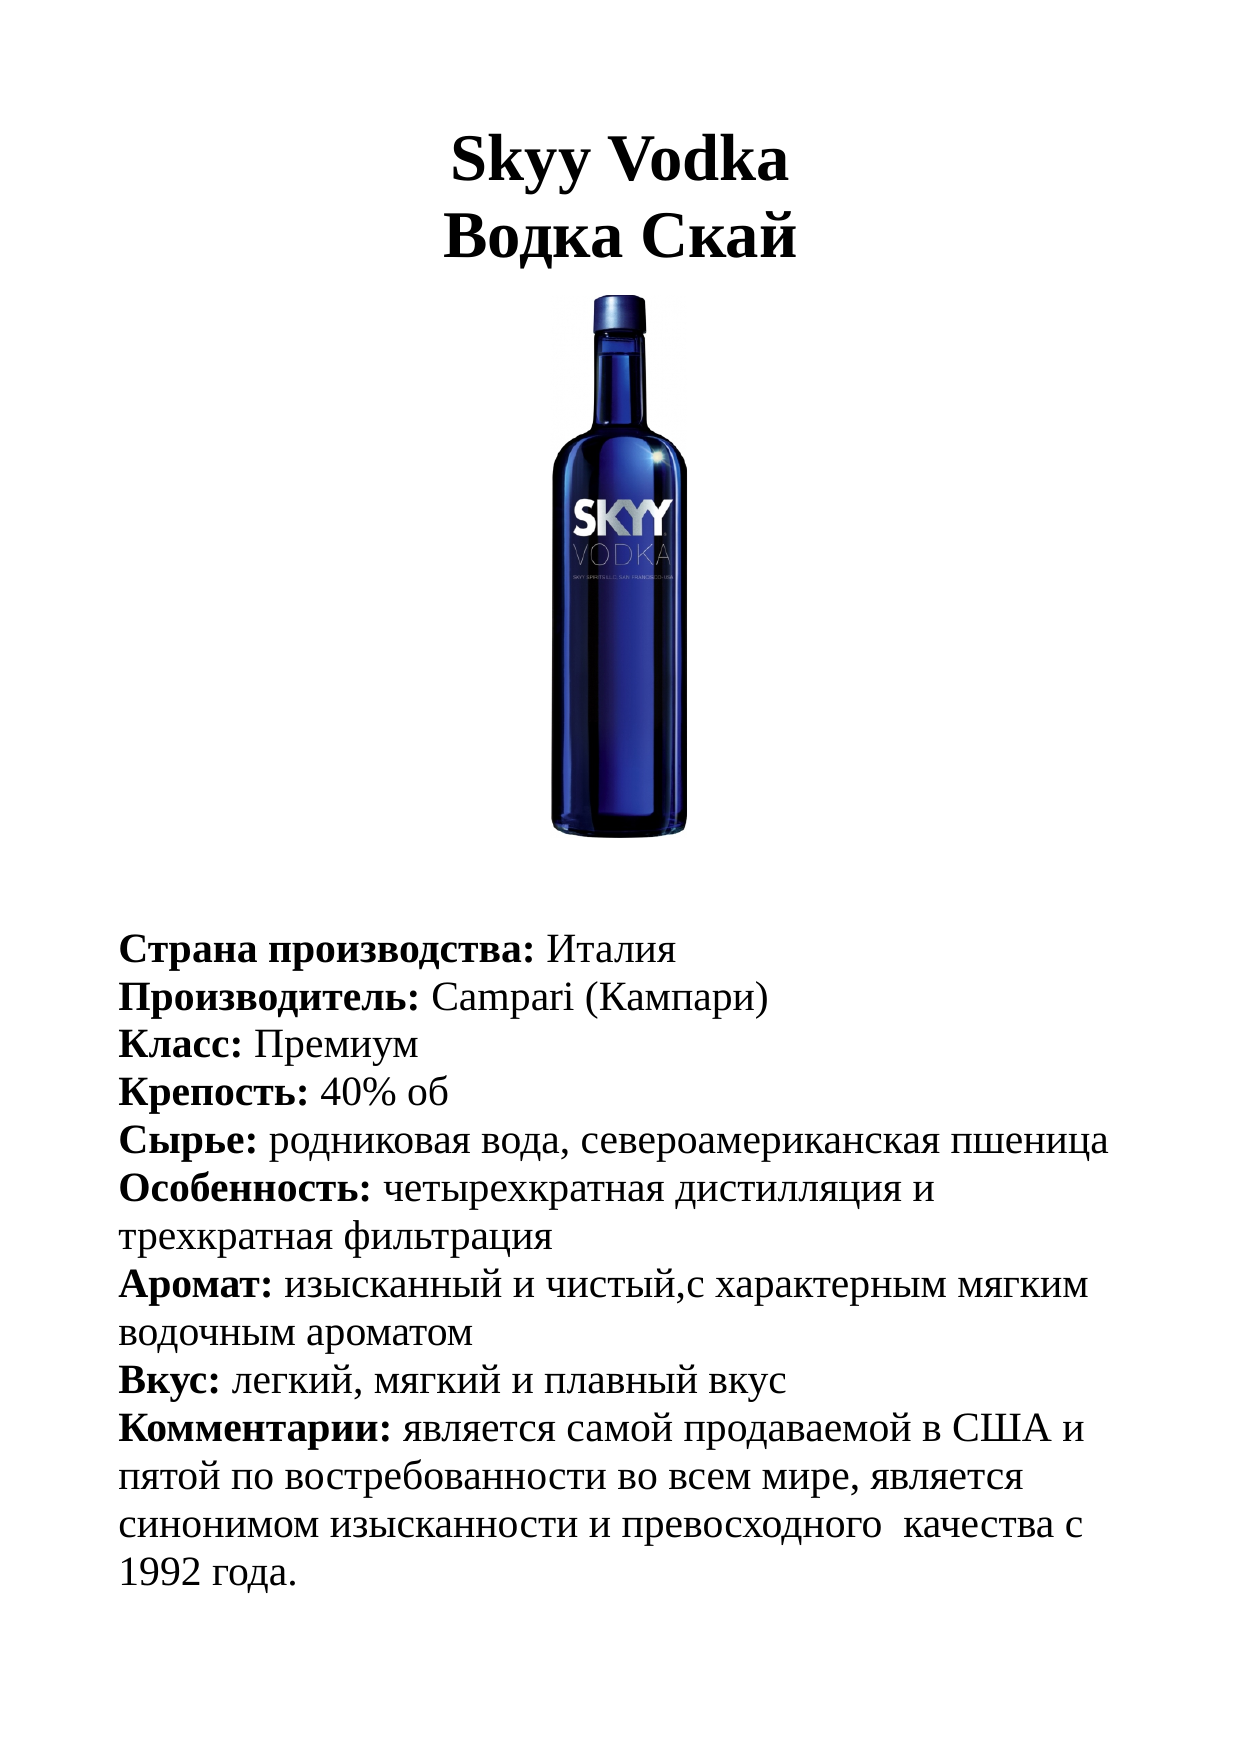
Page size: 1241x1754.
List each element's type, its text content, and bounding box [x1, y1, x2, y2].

text Комментарии: является самой продаваемой в США и пятой по востребованности во всем мире, является синонимом изысканности и превосходного качества с 1992 года. [118, 1402, 1122, 1594]
text Особенность: четырехкратная дистилляция и трехкратная фильтрация [118, 1163, 1122, 1258]
text Класс: Премиум [118, 1019, 1122, 1067]
text Skyy Vodka [118, 118, 1122, 195]
text Страна производства: Италия [118, 923, 1122, 971]
text Аромат: изысканный и чистый,с характерным мягким водочным ароматом [118, 1258, 1122, 1354]
text Производитель: Campari (Кампари) [118, 971, 1122, 1019]
picture [550, 295, 688, 838]
text Крепость: 40% об [118, 1067, 1122, 1115]
text Вкус: легкий, мягкий и плавный вкус [118, 1354, 1122, 1402]
text Сырье: родниковая вода, североамериканская пшеница [118, 1115, 1122, 1163]
text Водка Скай [118, 195, 1122, 271]
